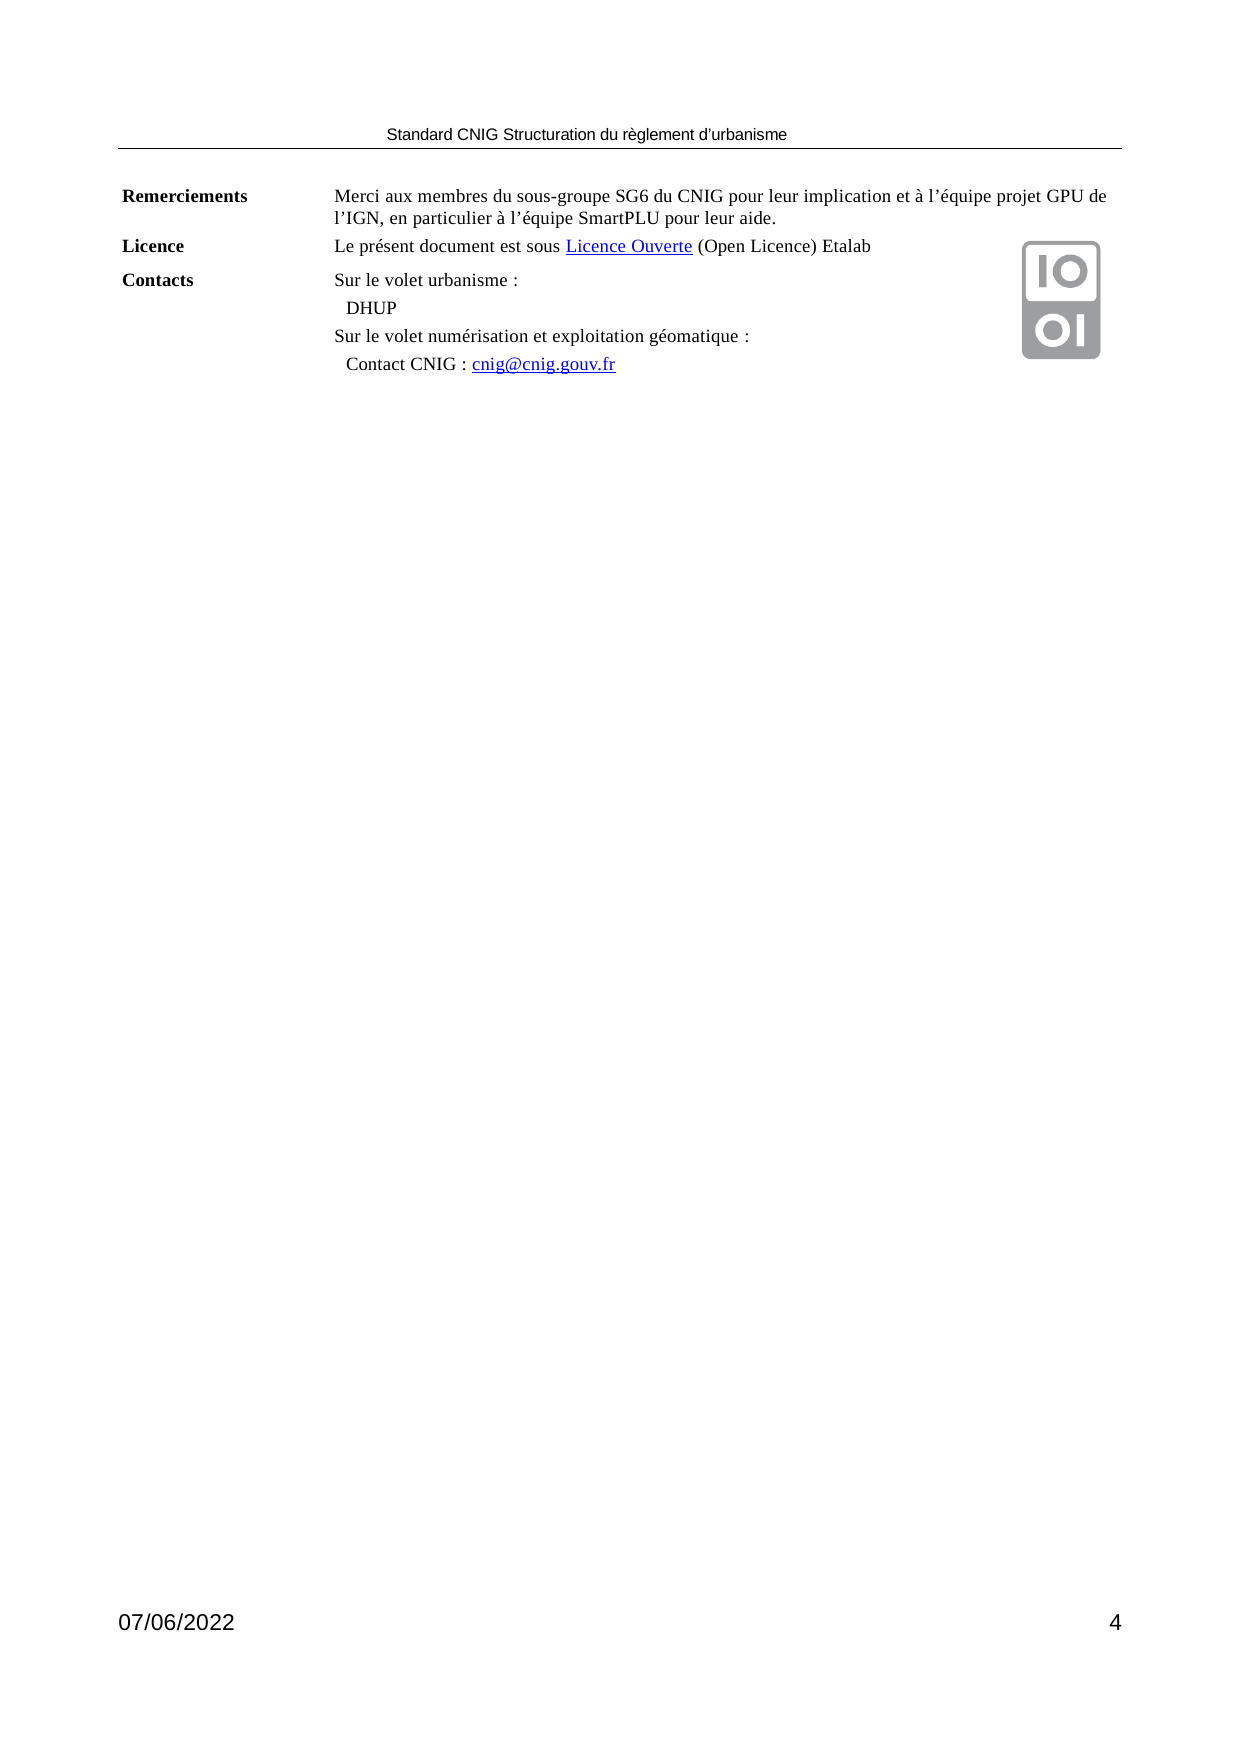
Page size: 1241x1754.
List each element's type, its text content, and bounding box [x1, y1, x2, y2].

table_cell Licence [119, 229, 331, 263]
picture [1019, 238, 1103, 362]
table_cell [1005, 229, 1122, 389]
table_cell Contacts [119, 263, 331, 389]
table_cell Remerciements [119, 179, 331, 229]
table_cell Sur le volet urbanisme : DHUP Sur le volet numérisation et exploitation géomatique : Contact CNIG : cnig@cnig.gouv.fr [331, 263, 1005, 389]
table_cell Merci aux membres du sous-groupe SG6 du CNIG pour leur implication et à l’équipe projet GPU de l’IGN, en particulier à l’équipe SmartPLU pour leur aide. [331, 179, 1122, 229]
table_cell Le présent document est sous Licence Ouverte (Open Licence) Etalab [331, 229, 1005, 263]
